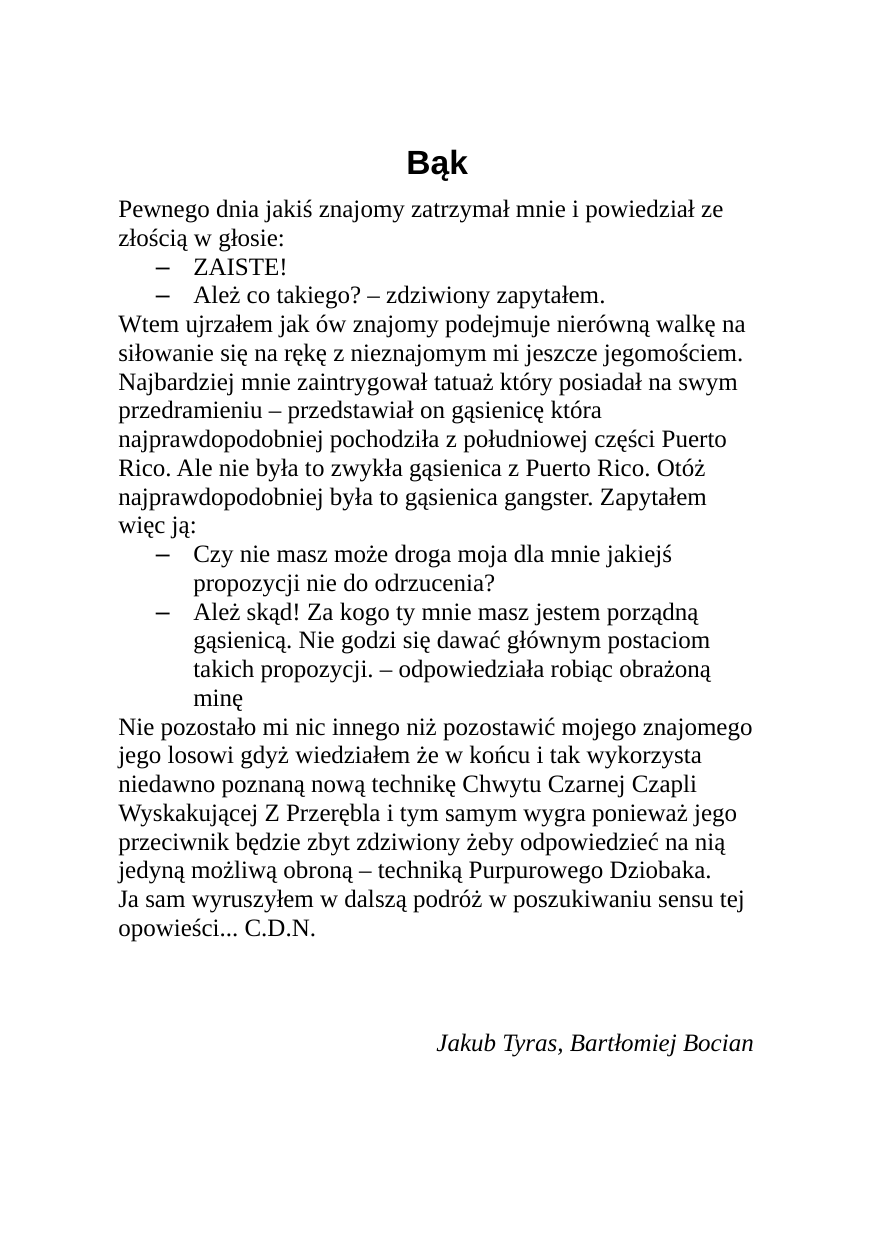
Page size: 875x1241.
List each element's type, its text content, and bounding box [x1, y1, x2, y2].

list Czy nie masz może droga moja dla mnie jakiejś propozycji nie do odrzucenia? [156, 539, 756, 597]
text Wtem ujrzałem jak ów znajomy podejmuje nierówną walkę na siłowanie się na rękę z nieznajomym mi jeszcze jegomościem. Najbardziej mnie zaintrygował tatuaż który posiadał na swym przedramieniu – przedstawiał on gąsienicę która najprawdopodobniej pochodziła z południowej części Puerto Rico. Ale nie była to zwykła gąsienica z Puerto Rico. Otóż najprawdopodobniej była to gąsienica gangster. Zapytałem więc ją: [118, 309, 756, 539]
list Ależ co takiego? – zdziwiony zapytałem. [156, 281, 756, 309]
text Pewnego dnia jakiś znajomy zatrzymał mnie i powiedział ze złością w głosie: [118, 194, 756, 252]
text Nie pozostało mi nic innego niż pozostawić mojego znajomego jego losowi gdyż wiedziałem że w końcu i tak wykorzysta niedawno poznaną nową technikę Chwytu Czarnej Czapli Wyskakującej Z Przerębla i tym samym wygra ponieważ jego przeciwnik będzie zbyt zdziwiony żeby odpowiedzieć na nią jedyną możliwą obroną – techniką Purpurowego Dziobaka. [118, 712, 756, 884]
text Ja sam wyruszyłem w dalszą podróż w poszukiwaniu sensu tej opowieści... C.D.N. [118, 884, 756, 942]
list ZAISTE! [156, 252, 756, 281]
list Ależ skąd! Za kogo ty mnie masz jestem porządną gąsienicą. Nie godzi się dawać głównym postaciom takich propozycji. – odpowiedziała robiąc obrażoną minę [156, 597, 756, 712]
subtitle Bąk [118, 143, 756, 182]
text Jakub Tyras, Bartłomiej Bocian [118, 1028, 756, 1057]
